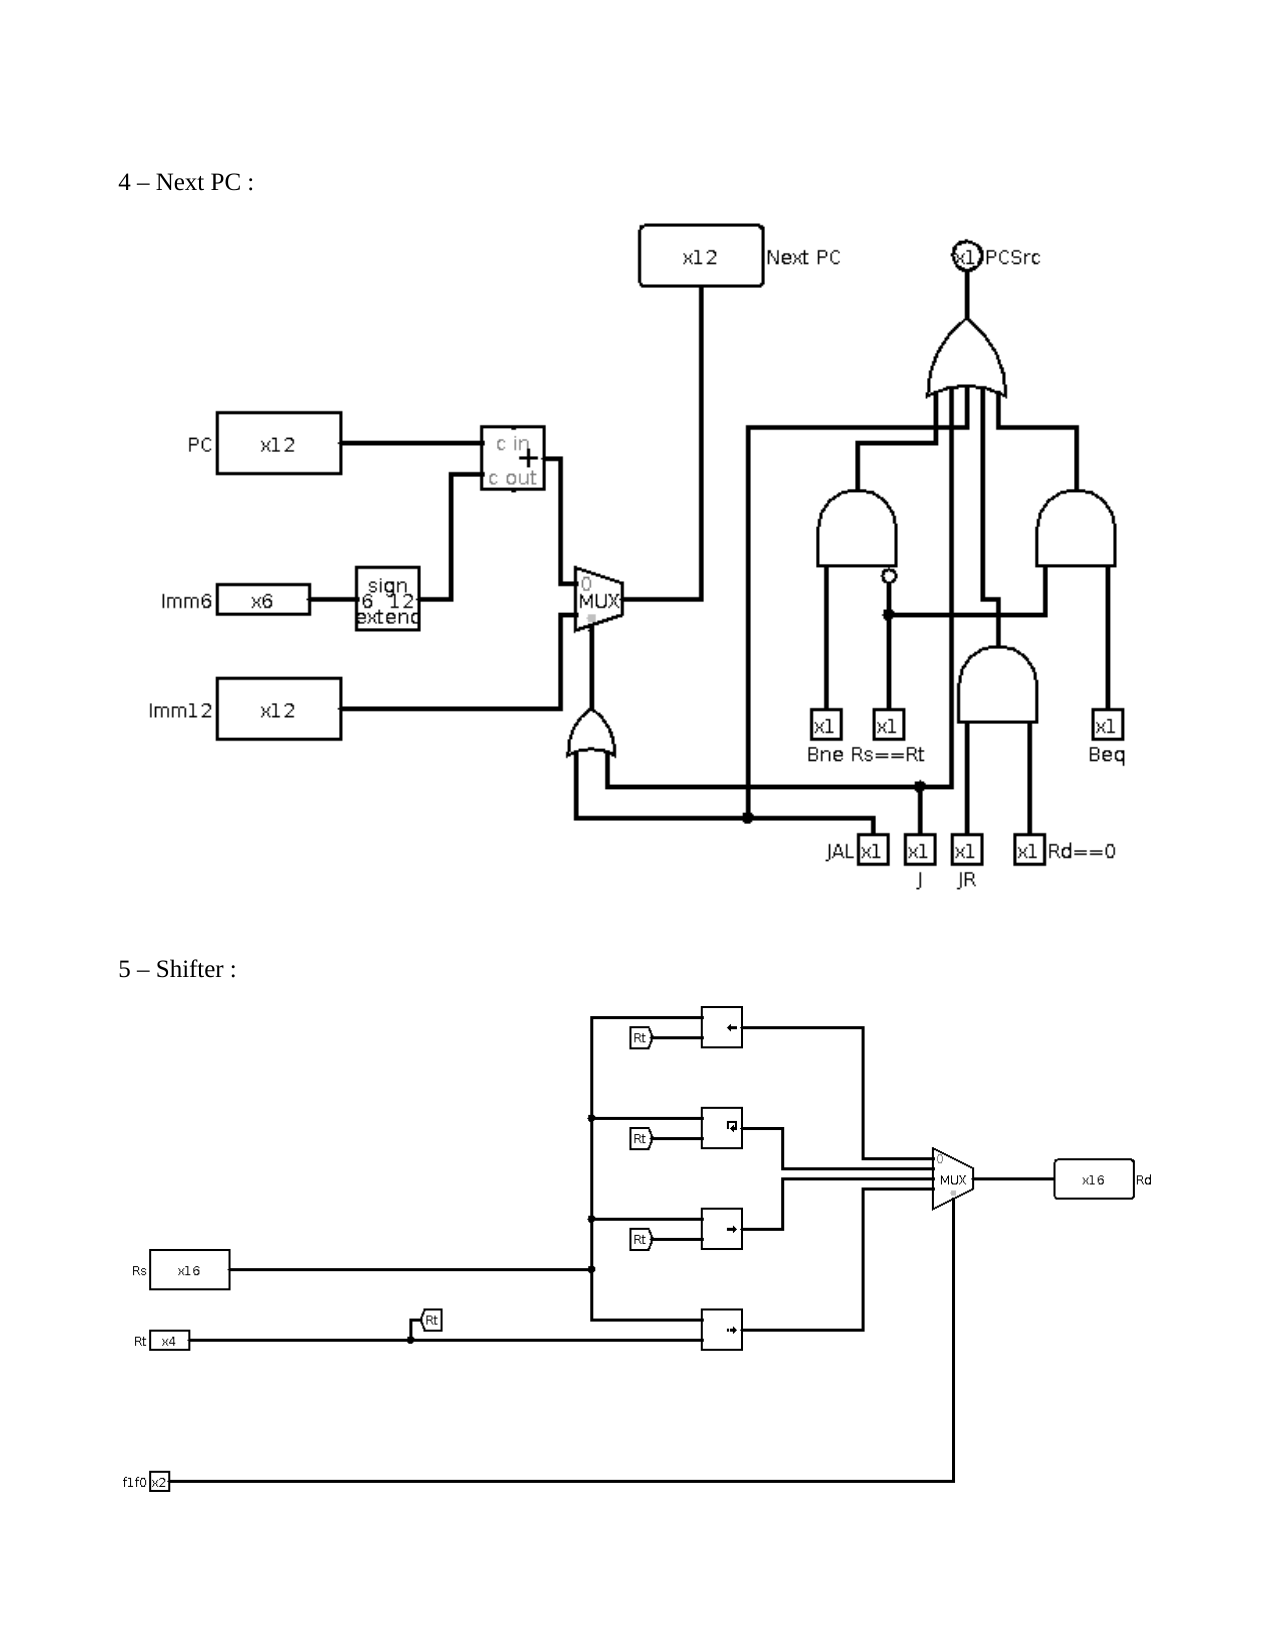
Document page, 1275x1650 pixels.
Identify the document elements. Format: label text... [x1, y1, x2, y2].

text 4 – Next PC : [118, 167, 1157, 196]
text 5 – Shifter : [118, 954, 1157, 983]
picture [141, 216, 1134, 899]
picture [118, 1002, 1157, 1496]
